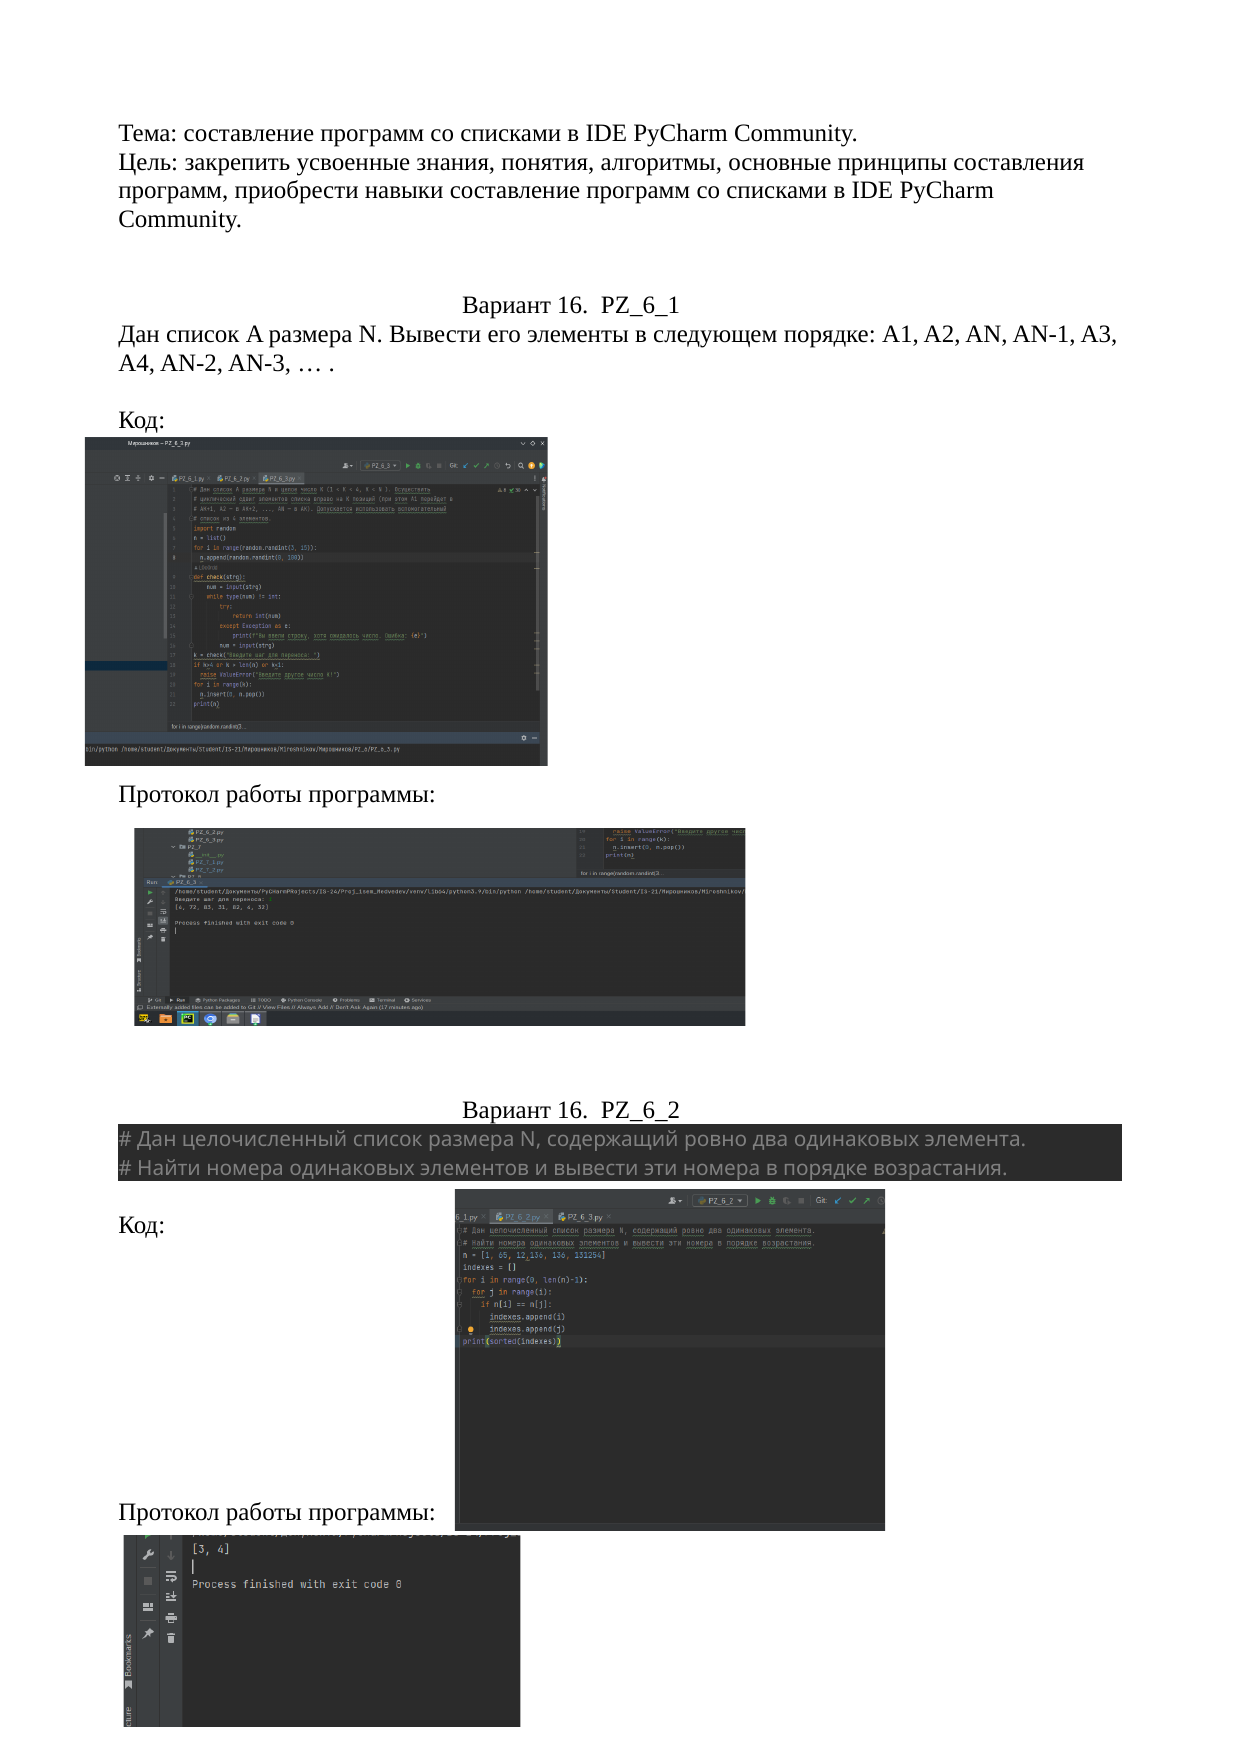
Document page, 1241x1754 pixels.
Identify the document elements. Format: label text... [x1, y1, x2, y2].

text [883, 1497, 1122, 1526]
text Протокол работы программы: [118, 779, 1122, 808]
text Вариант 16. PZ_6_1 [118, 291, 1122, 319]
text Код: [118, 1210, 457, 1239]
text Вариант 16. PZ_6_2 [118, 1096, 1122, 1124]
text Тема: составление программ со списками в IDE PyCharm Community. [118, 118, 1122, 147]
text Код: [118, 406, 1122, 434]
text [883, 1210, 1122, 1239]
text Цель: закрепить усвоенные знания, понятия, алгоритмы, основные принципы составления программ, приобрести навыки составление программ со списками в IDE PyCharm Community. [118, 147, 1122, 233]
text Протокол работы программы: [118, 1497, 457, 1526]
text Дан список A размера N. Вывести его элементы в следующем порядке: A1, A2, AN, AN-1, A3, A4, AN-2, AN-3, … . [118, 319, 1122, 377]
text # Дан целочисленный список размера N, содержащий ровно два одинаковых элемента. # Найти номера одинаковых элементов и вывести эти номера в порядке возрастания. [118, 1124, 1122, 1181]
